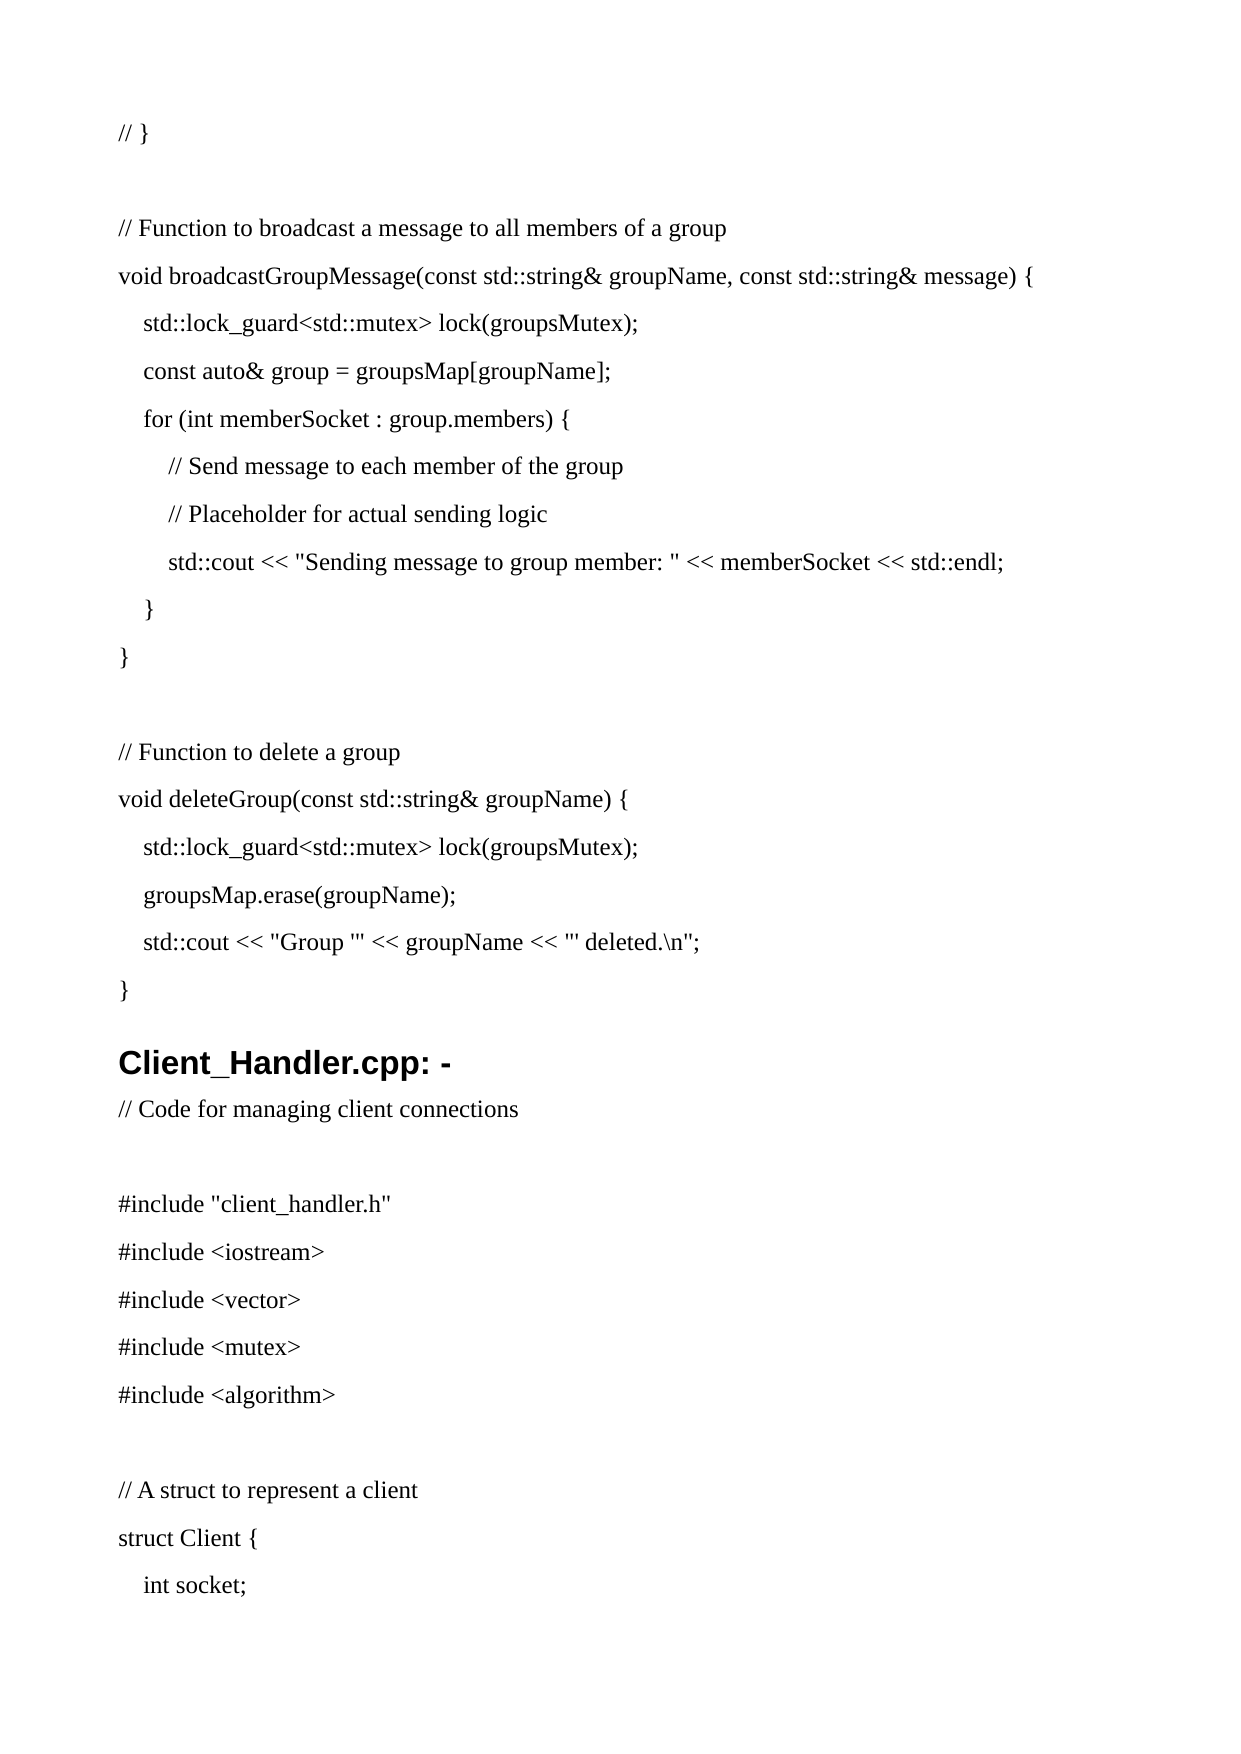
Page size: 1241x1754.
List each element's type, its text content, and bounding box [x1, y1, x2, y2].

text struct Client { [118, 1523, 1122, 1552]
text int socket; [118, 1570, 1122, 1599]
text // Code for managing client connections [118, 1094, 1122, 1123]
text #include <vector> [118, 1285, 1122, 1313]
text // Placeholder for actual sending logic [118, 499, 1122, 528]
text std::cout << "Sending message to group member: " << memberSocket << std::endl; [118, 547, 1122, 575]
text std::lock_guard<std::mutex> lock(groupsMutex); [118, 308, 1122, 337]
text for (int memberSocket : group.members) { [118, 404, 1122, 432]
text #include <mutex> [118, 1332, 1122, 1361]
text void broadcastGroupMessage(const std::string& groupName, const std::string& message) { [118, 261, 1122, 290]
text void deleteGroup(const std::string& groupName) { [118, 784, 1122, 813]
text const auto& group = groupsMap[groupName]; [118, 356, 1122, 385]
text } [118, 642, 1122, 671]
text // Function to delete a group [118, 737, 1122, 766]
text #include "client_handler.h" [118, 1189, 1122, 1218]
text // } [118, 118, 1122, 147]
text } [118, 975, 1122, 1004]
text #include <iostream> [118, 1237, 1122, 1266]
text groupsMap.erase(groupName); [118, 880, 1122, 908]
text std::cout << "Group '" << groupName << "' deleted.\n"; [118, 927, 1122, 956]
text // Function to broadcast a message to all members of a group [118, 213, 1122, 242]
text std::lock_guard<std::mutex> lock(groupsMutex); [118, 832, 1122, 861]
text // Send message to each member of the group [118, 451, 1122, 480]
text #include <algorithm> [118, 1380, 1122, 1409]
subtitle Client_Handler.cpp: - [118, 1043, 1122, 1082]
text // A struct to represent a client [118, 1475, 1122, 1504]
text } [118, 594, 1122, 623]
